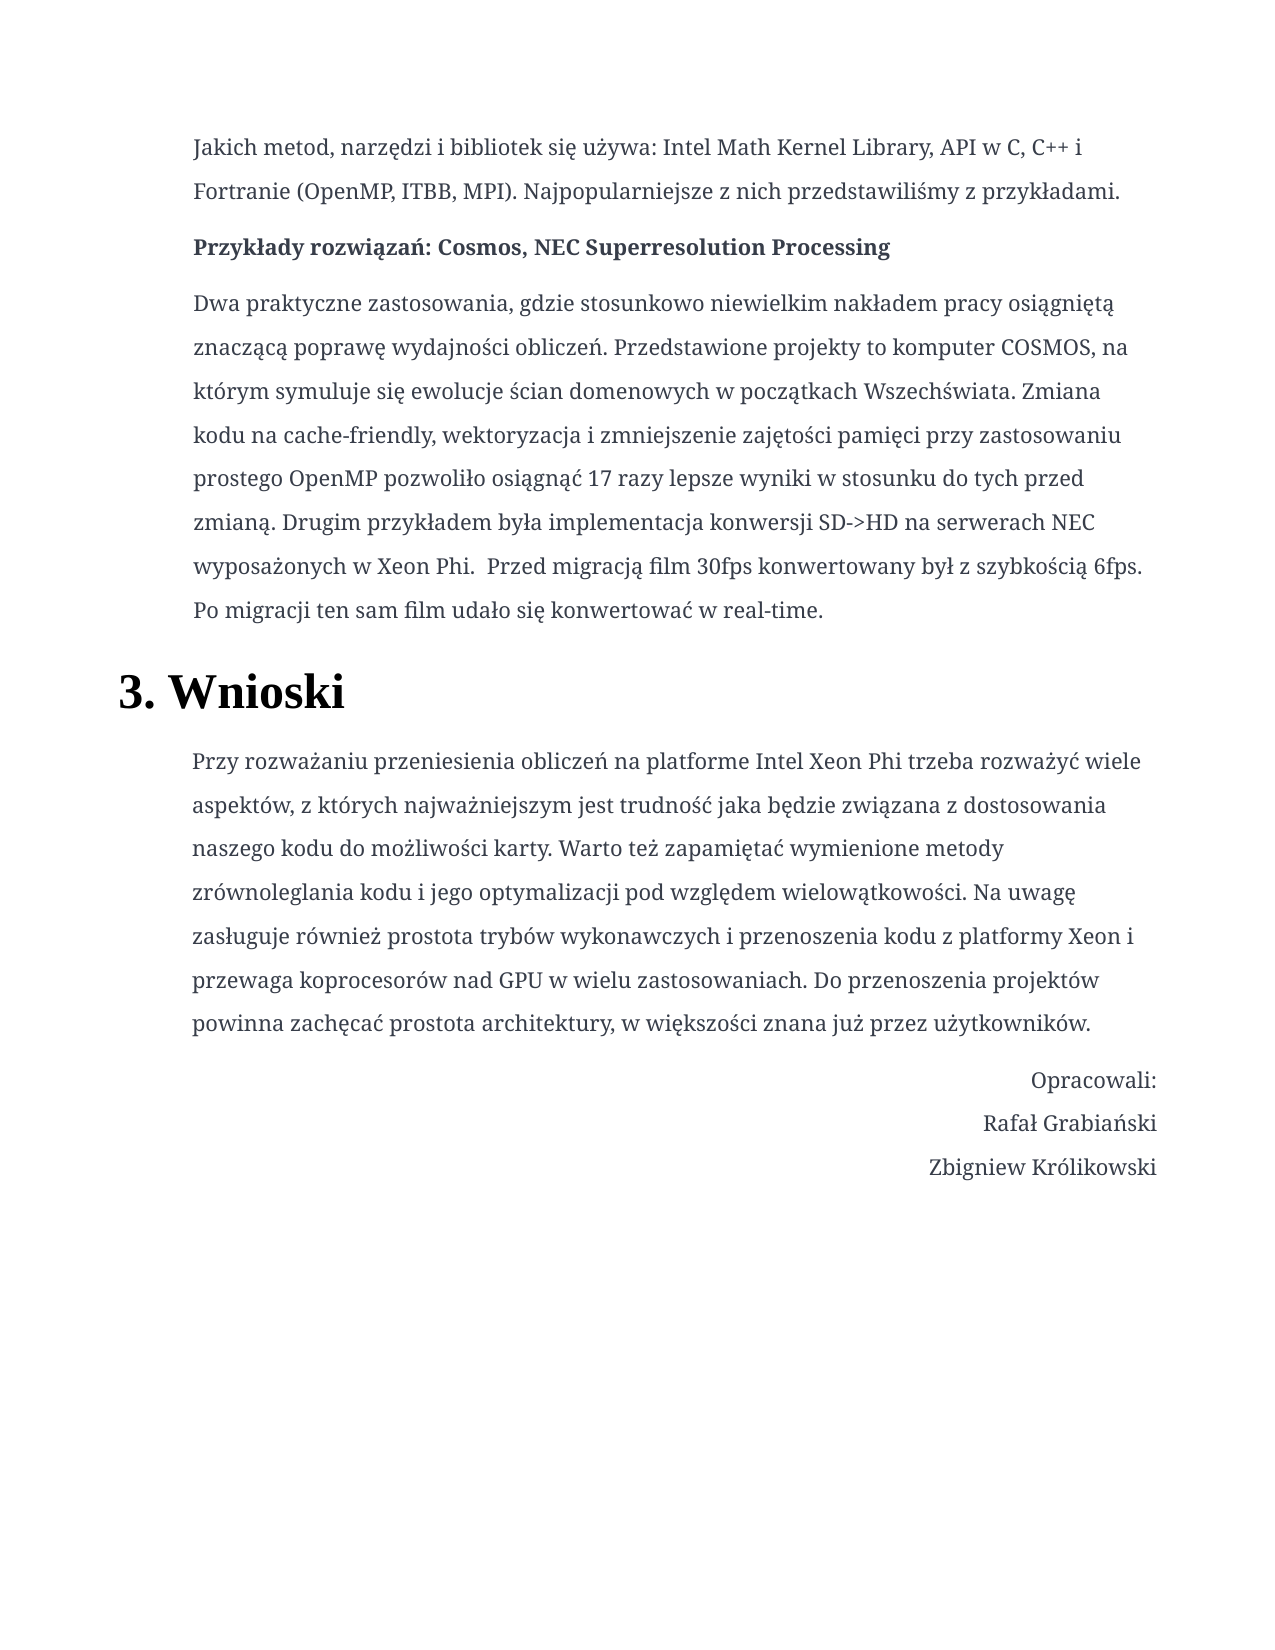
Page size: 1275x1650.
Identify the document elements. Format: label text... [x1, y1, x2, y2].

text Opracowali: Rafał Grabiański Zbigniew Królikowski [118, 1051, 1157, 1182]
list Przykłady rozwiązań: Cosmos, NEC Superresolution Processing [156, 218, 1157, 262]
list Jakich metod, narzędzi i bibliotek się używa: Intel Math Kernel Library, API w C, C++ i Fortranie (OpenMP, ITBB, MPI). Najpopularniejsze z nich przedstawiliśmy z przykładami. [156, 118, 1157, 206]
list Przy rozważaniu przeniesienia obliczeń na platforme Intel Xeon Phi trzeba rozważyć wiele aspektów, z których najważniejszym jest trudność jaka będzie związana z dostosowania naszego kodu do możliwości karty. Warto też zapamiętać wymienione metody zrównoleglania kodu i jego optymalizacji pod względem wielowątkowości. Na uwagę zasługuje również prostota trybów wykonawczych i przenoszenia kodu z platformy Xeon i przewaga koprocesorów nad GPU w wielu zastosowaniach. Do przenoszenia projektów powinna zachęcać prostota architektury, w większości znana już przez użytkowników. [118, 732, 1157, 1038]
subtitle 3. Wnioski [118, 662, 1157, 719]
list Dwa praktyczne zastosowania, gdzie stosunkowo niewielkim nakładem pracy osiągniętą znaczącą poprawę wydajności obliczeń. Przedstawione projekty to komputer COSMOS, na którym symuluje się ewolucje ścian domenowych w początkach Wszechświata. Zmiana kodu na cache-friendly, wektoryzacja i zmniejszenie zajętości pamięci przy zastosowaniu prostego OpenMP pozwoliło osiągnąć 17 razy lepsze wyniki w stosunku do tych przed zmianą. Drugim przykładem była implementacja konwersji SD->HD na serwerach NEC wyposażonych w Xeon Phi. Przed migracją film 30fps konwertowany był z szybkością 6fps. Po migracji ten sam film udało się konwertować w real-time. [156, 274, 1157, 624]
